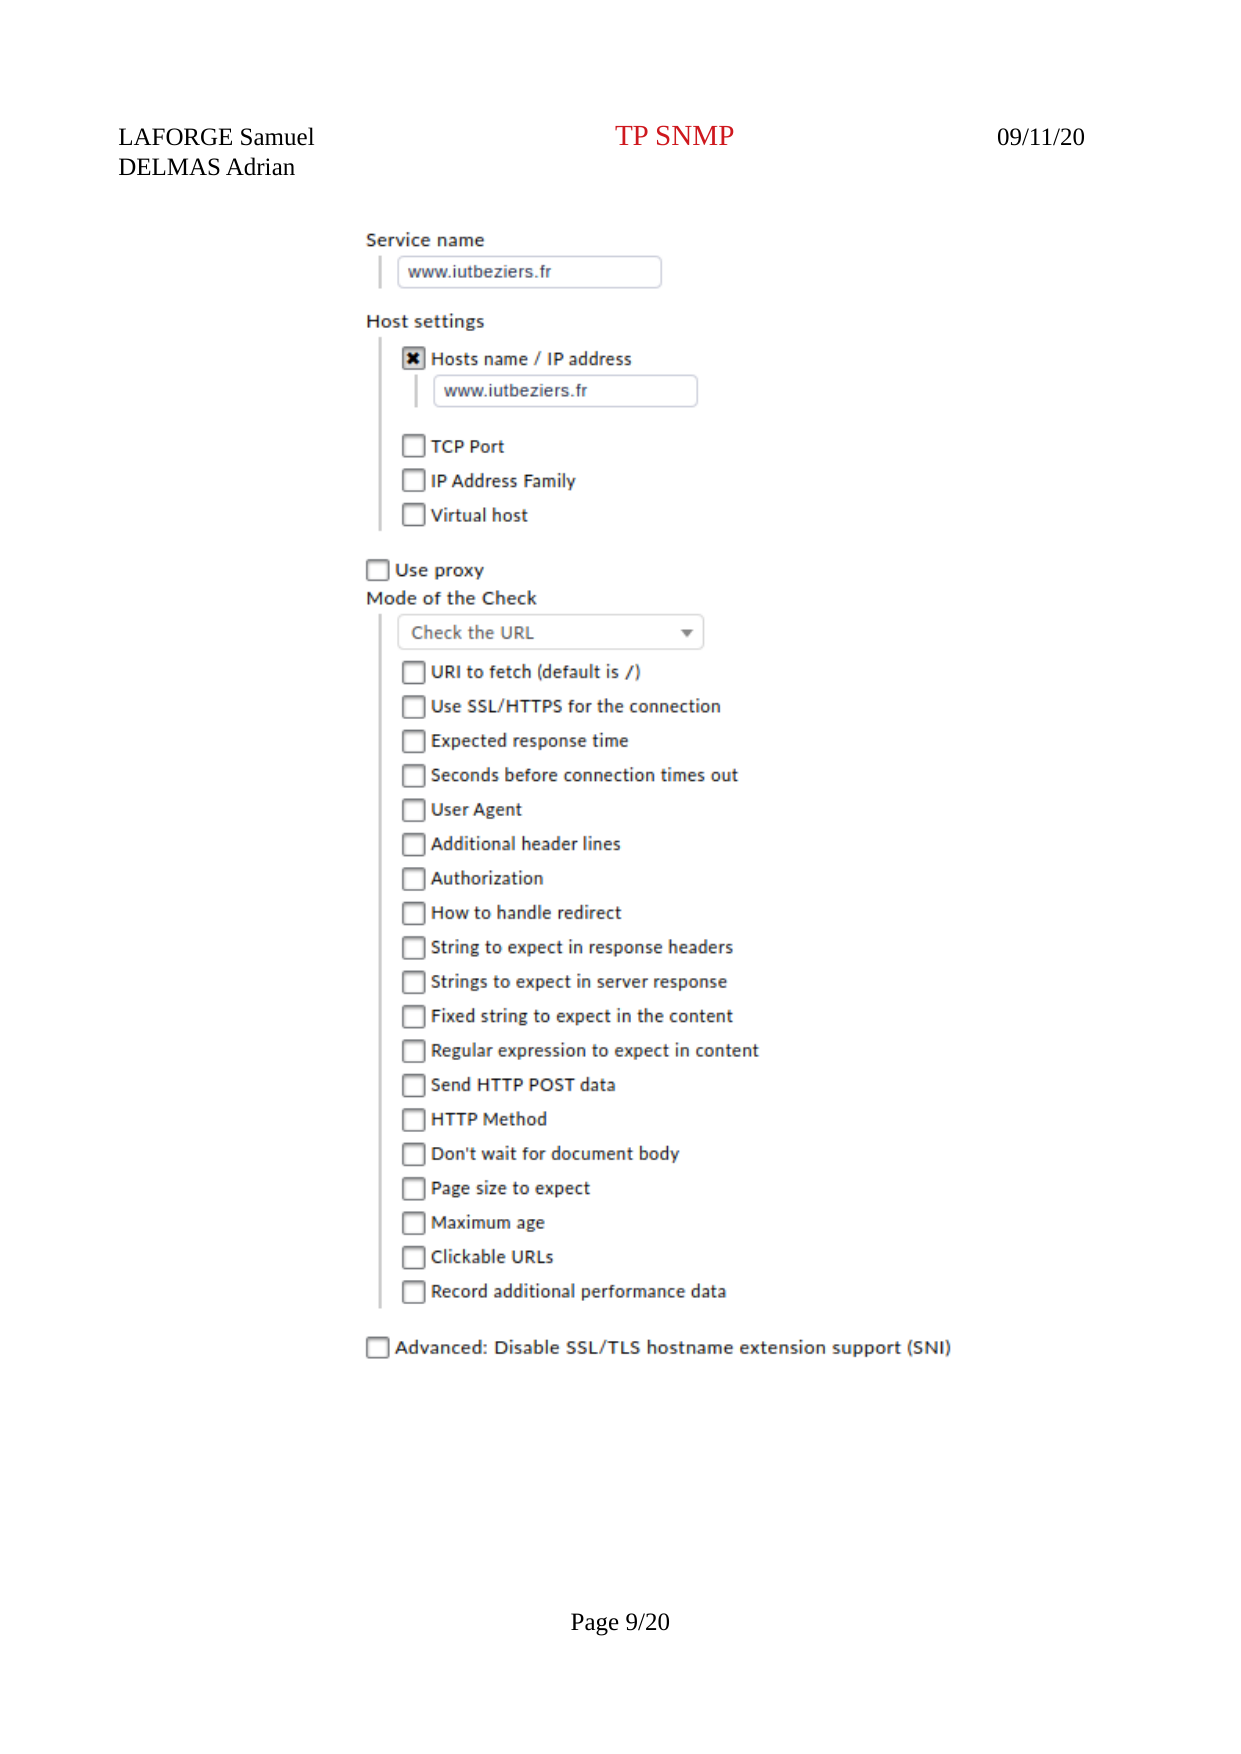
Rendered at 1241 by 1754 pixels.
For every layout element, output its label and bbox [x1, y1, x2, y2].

picture [263, 210, 977, 1376]
